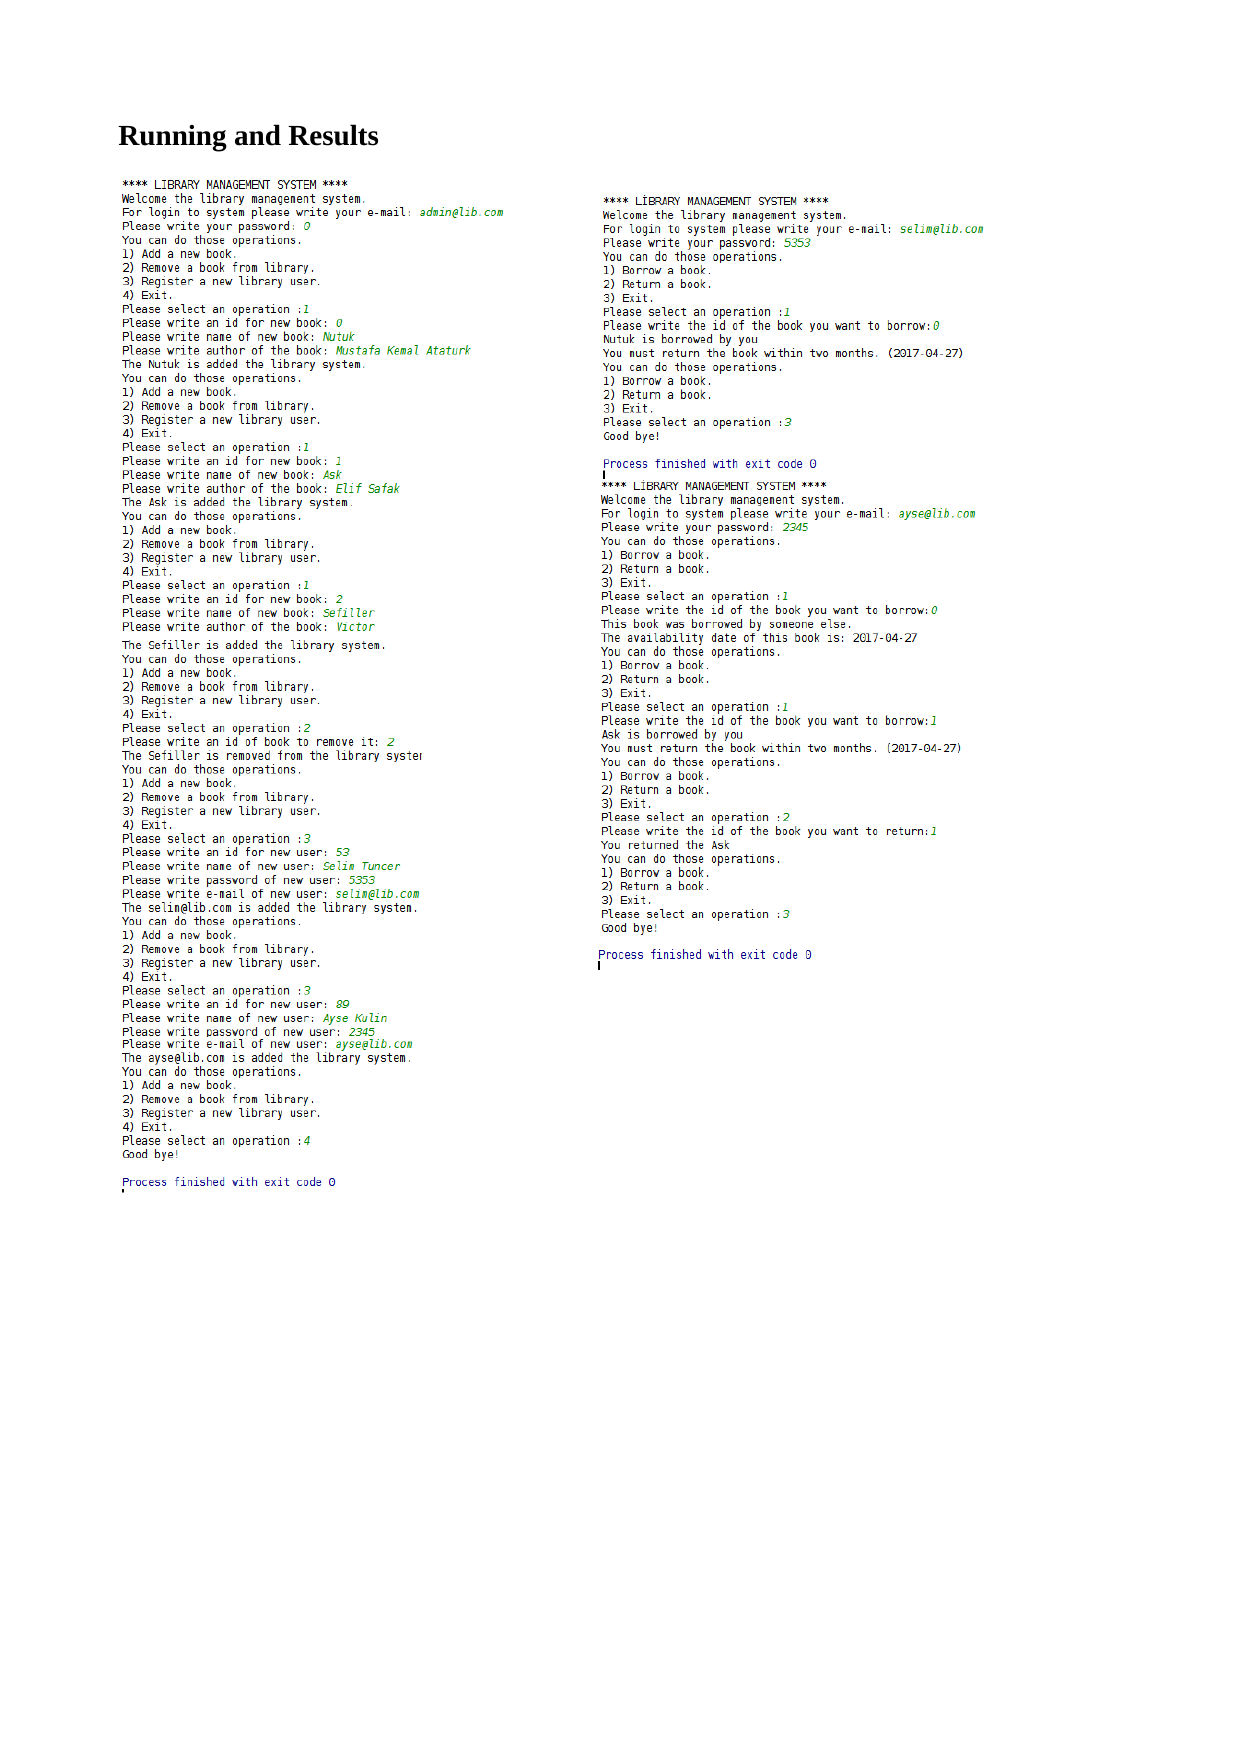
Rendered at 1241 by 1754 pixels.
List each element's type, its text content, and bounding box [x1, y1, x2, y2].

text Running and Results [118, 118, 1122, 152]
